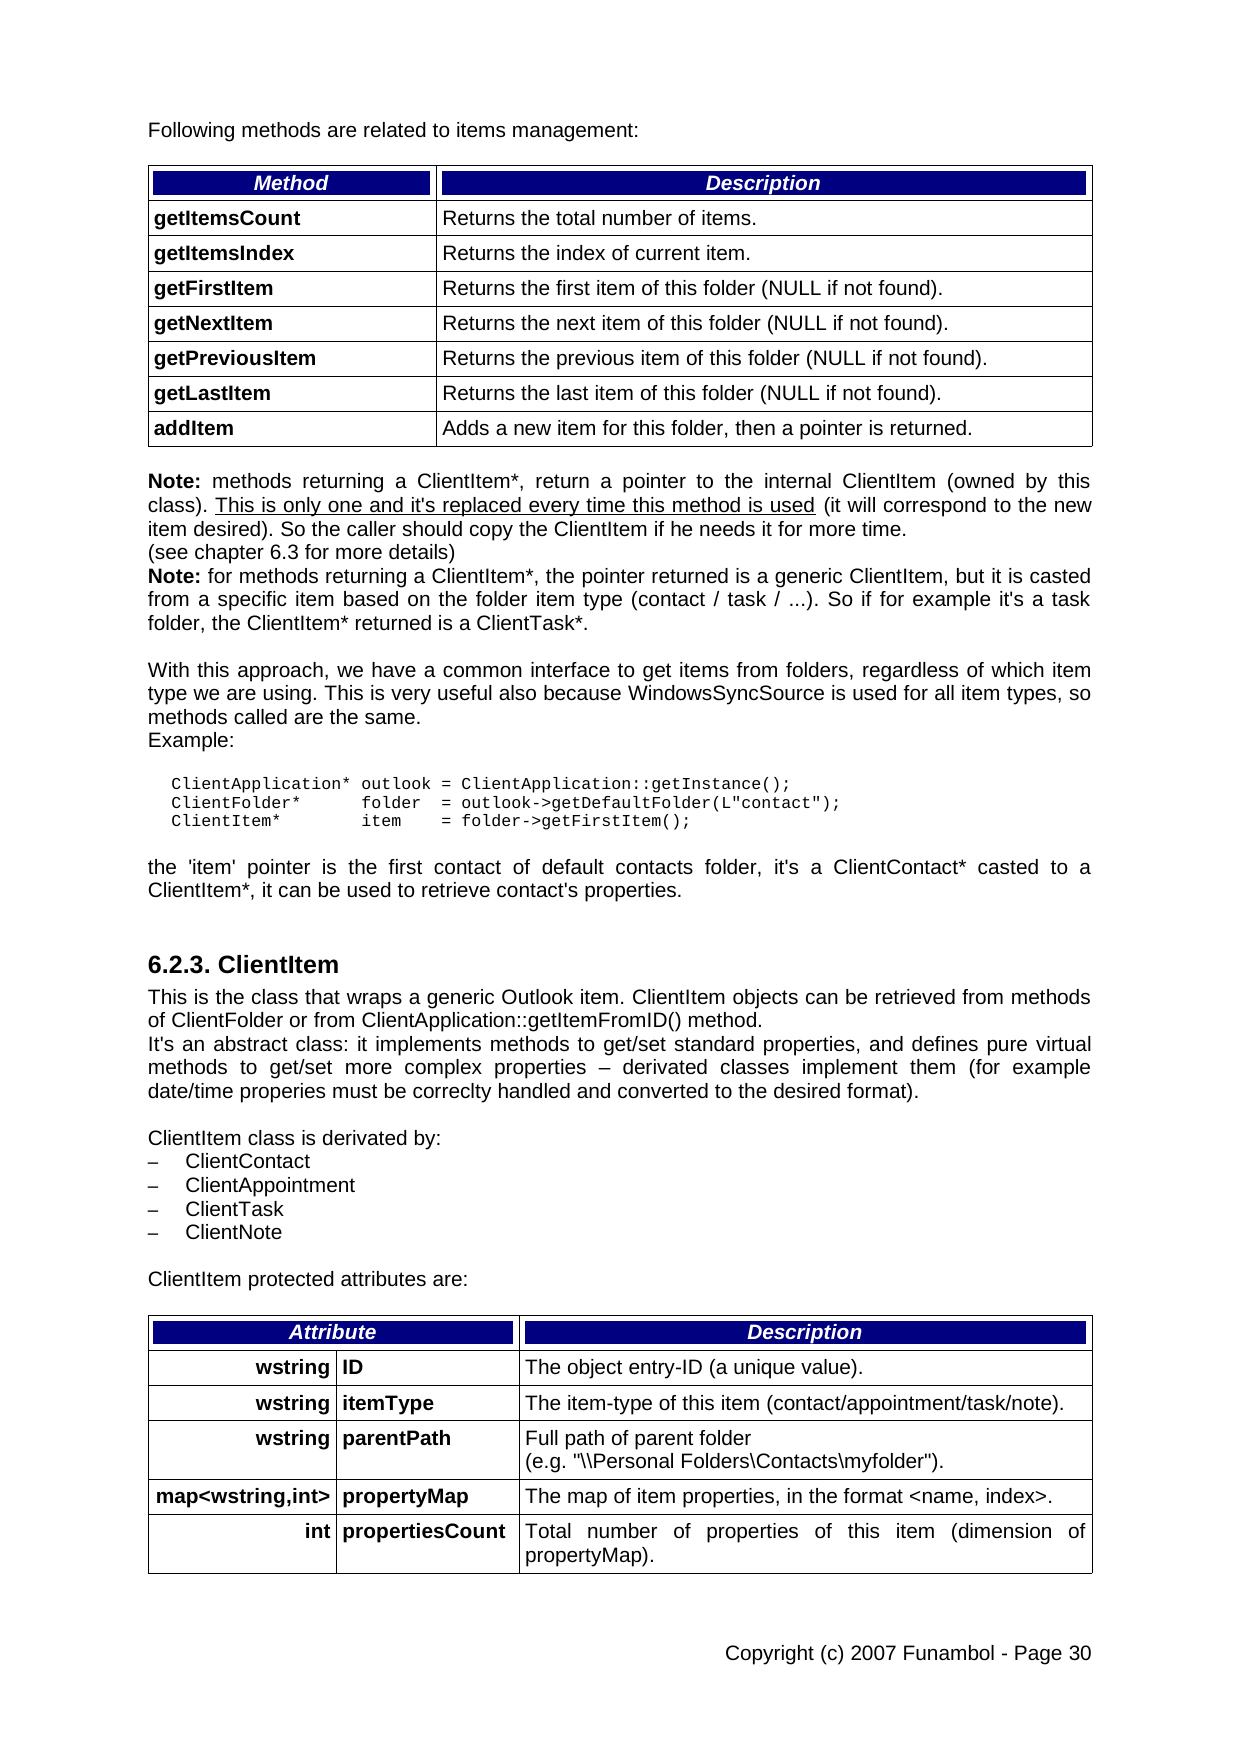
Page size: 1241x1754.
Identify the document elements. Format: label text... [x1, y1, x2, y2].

list ClientAppointment [148, 1173, 1093, 1197]
table_header Description [437, 166, 1092, 200]
list ClientContact [148, 1150, 1093, 1173]
table_header Description [520, 1316, 1092, 1350]
table_cell getFirstItem [149, 272, 436, 306]
table_cell getItemsCount [149, 201, 436, 235]
table_cell The item-type of this item (contact/appointment/task/note). [520, 1386, 1092, 1420]
table_cell Adds a new item for this folder, then a pointer is returned. [437, 412, 1092, 446]
text Note: for methods returning a ClientItem*, the pointer returned is a generic ClientItem, but it is casted from a specific item based on the folder item type (contact / task / ...). So if for example it's a task folder, the ClientItem* returned is a ClientTask*. [148, 564, 1093, 635]
table_cell map<wstring,int> [149, 1480, 336, 1514]
text the 'item' pointer is the first contact of default contacts folder, it's a ClientContact* casted to a ClientItem*, it can be used to retrieve contact's properties. [148, 855, 1093, 902]
table_cell parentPath [337, 1421, 519, 1479]
table_cell getItemsIndex [149, 236, 436, 271]
table_cell propertyMap [337, 1480, 519, 1514]
table_cell wstring [149, 1351, 336, 1385]
table_cell addItem [149, 412, 436, 446]
table_cell getNextItem [149, 307, 436, 341]
table_cell Returns the first item of this folder (NULL if not found). [437, 272, 1092, 306]
text (see chapter 6.3 for more details) [148, 541, 1093, 564]
text It's an abstract class: it implements methods to get/set standard properties, and defines pure virtual methods to get/set more complex properties – derivated classes implement them (for example date/time properies must be correclty handled and converted to the desired format). [148, 1032, 1093, 1103]
table_cell The map of item properties, in the format <name, index>. [520, 1480, 1092, 1514]
text Following methods are related to items management: [148, 118, 1093, 142]
table_cell getPreviousItem [149, 342, 436, 376]
list ClientTask [148, 1197, 1093, 1221]
table_cell Returns the next item of this folder (NULL if not found). [437, 307, 1092, 341]
table_cell itemType [337, 1386, 519, 1420]
list ClientNote [148, 1221, 1093, 1244]
table_cell Total number of properties of this item (dimension of propertyMap). [520, 1515, 1092, 1573]
text Note: methods returning a ClientItem*, return a pointer to the internal ClientItem (owned by this class). This is only one and it's replaced every time this method is used (it will correspond to the new item desired). So the caller should copy the ClientItem if he needs it for more time. [148, 470, 1093, 541]
text This is the class that wraps a generic Outlook item. ClientItem objects can be retrieved from methods of ClientFolder or from ClientApplication::getItemFromID() method. [148, 985, 1093, 1032]
table_cell wstring [149, 1421, 336, 1479]
table_cell ID [337, 1351, 519, 1385]
table_cell Returns the last item of this folder (NULL if not found). [437, 377, 1092, 411]
table_cell Full path of parent folder (e.g. "\\Personal Folders\Contacts\myfolder"). [520, 1421, 1092, 1479]
text With this approach, we have a common interface to get items from folders, regardless of which item type we are using. This is very useful also because WindowsSyncSource is used for all item types, so methods called are the same. [148, 658, 1093, 729]
table_header ClientApplication* outlook = ClientApplication::getInstance(); ClientFolder* folder = outlook->getDefaultFolder(L"contact"); ClientItem* item = folder->getFirstItem(); [148, 753, 1093, 855]
subtitle ClientItem [148, 951, 1093, 979]
table_cell Returns the index of current item. [437, 236, 1092, 271]
table_cell int [149, 1515, 336, 1573]
text ClientItem protected attributes are: [148, 1268, 1093, 1291]
table_cell Returns the previous item of this folder (NULL if not found). [437, 342, 1092, 376]
text Example: [148, 729, 1093, 752]
text ClientItem class is derivated by: [148, 1126, 1093, 1150]
table_cell wstring [149, 1386, 336, 1420]
table_cell propertiesCount [337, 1515, 519, 1573]
table_cell Returns the total number of items. [437, 201, 1092, 235]
table_cell The object entry-ID (a unique value). [520, 1351, 1092, 1385]
table_header Attribute [149, 1316, 519, 1350]
table_cell getLastItem [149, 377, 436, 411]
table_header Method [149, 166, 436, 200]
